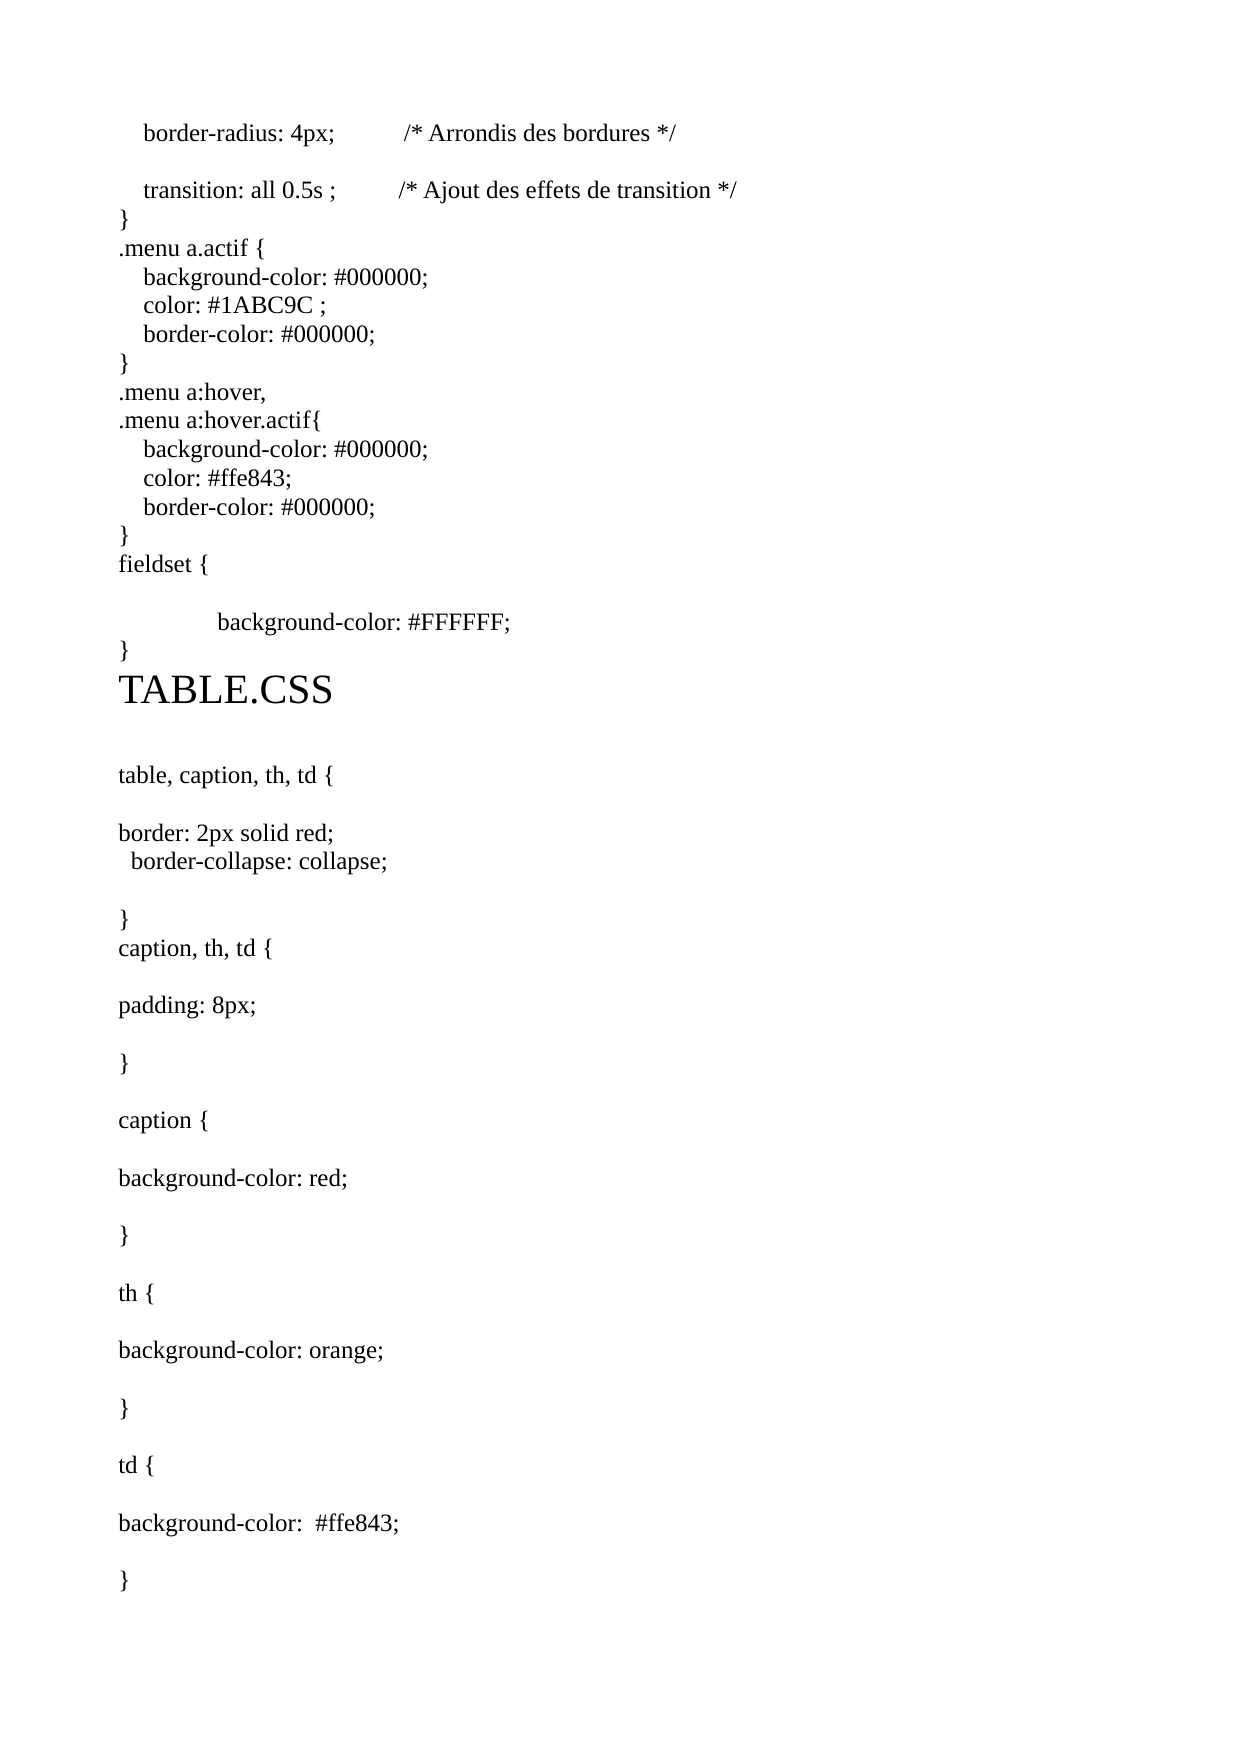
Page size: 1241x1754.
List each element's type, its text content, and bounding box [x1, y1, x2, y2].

text } [118, 521, 1122, 549]
text fieldset { [118, 549, 1122, 578]
text .menu a:hover, [118, 377, 1122, 406]
text border-radius: 4px; /* Arrondis des bordures */ [118, 118, 1122, 147]
text .menu a:hover.actif{ [118, 406, 1122, 434]
text transition: all 0.5s ; /* Ajout des effets de transition */ [118, 176, 1122, 204]
text } [118, 636, 1122, 664]
text padding: 8px; [118, 990, 1122, 1019]
text caption { [118, 1105, 1122, 1134]
text border-color: #000000; [118, 319, 1122, 348]
text color: #ffe843; [118, 463, 1122, 492]
text } [118, 1393, 1122, 1421]
text } [118, 1048, 1122, 1076]
text background-color: #ffe843; [118, 1508, 1122, 1536]
text background-color: #000000; [118, 262, 1122, 291]
text .menu a.actif { [118, 233, 1122, 262]
text background-color: #FFFFFF; [118, 607, 1122, 636]
text caption, th, td { [118, 933, 1122, 961]
text } [118, 204, 1122, 233]
text background-color: red; [118, 1163, 1122, 1191]
text td { [118, 1450, 1122, 1479]
text } [118, 1565, 1122, 1594]
text TABLE.CSS [118, 664, 1122, 712]
text border: 2px solid red; [118, 818, 1122, 846]
text } [118, 1220, 1122, 1249]
text color: #1ABC9C ; [118, 291, 1122, 319]
text border-collapse: collapse; [118, 846, 1122, 875]
text background-color: orange; [118, 1335, 1122, 1364]
text border-color: #000000; [118, 492, 1122, 521]
text th { [118, 1278, 1122, 1306]
text } [118, 904, 1122, 933]
text } [118, 348, 1122, 377]
text table, caption, th, td { [118, 760, 1122, 789]
text background-color: #000000; [118, 434, 1122, 463]
